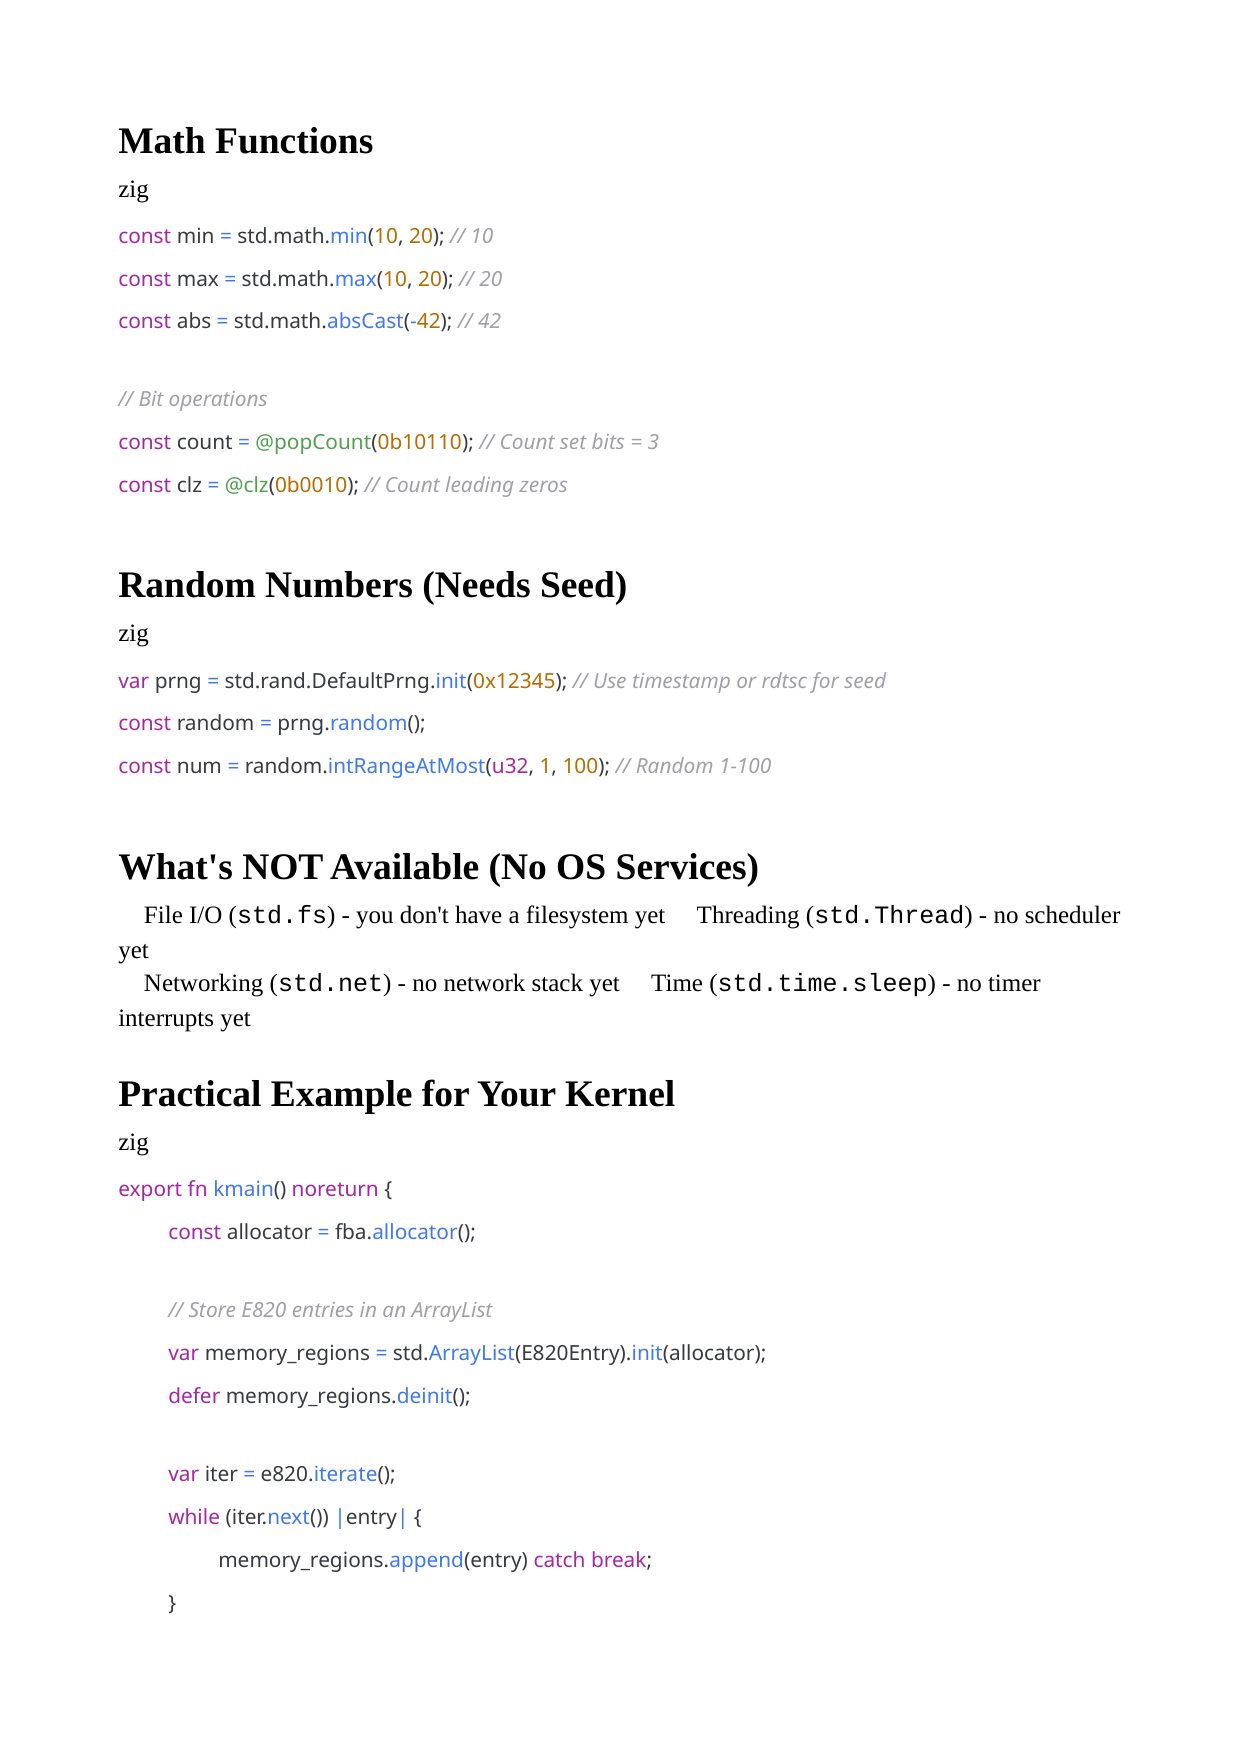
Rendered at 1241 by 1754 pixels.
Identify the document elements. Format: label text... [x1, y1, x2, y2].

text const num = random.intRangeAtMost(u32, 1, 100); // Random 1-100 [118, 751, 1122, 779]
text const min = std.math.min(10, 20); // 10 [118, 221, 1122, 250]
subtitle Practical Example for Your Kernel [118, 1071, 1122, 1114]
text // Bit operations [118, 384, 1122, 413]
text const abs = std.math.absCast(-42); // 42 [118, 307, 1122, 335]
text const clz = @clz(0b0010); // Count leading zeros [118, 470, 1122, 498]
text } [118, 1588, 1122, 1616]
text defer memory_regions.deinit(); [118, 1381, 1122, 1409]
text zig [118, 618, 1122, 647]
text zig [118, 1127, 1122, 1156]
text ❌ File I/O (std.fs) - you don't have a filesystem yet ❌ Threading (std.Thread) - no scheduler yet ❌ Networking (std.net) - no network stack yet ❌ Time (std.time.sleep) - no timer interrupts yet [118, 900, 1122, 1032]
text const random = prng.random(); [118, 708, 1122, 737]
text while (iter.next()) |entry| { [118, 1502, 1122, 1531]
text const allocator = fba.allocator(); [118, 1217, 1122, 1246]
text export fn kmain() noreturn { [118, 1174, 1122, 1203]
text // Store E820 entries in an ArrayList [118, 1295, 1122, 1324]
text const max = std.math.max(10, 20); // 20 [118, 264, 1122, 292]
subtitle Random Numbers (Needs Seed) [118, 563, 1122, 606]
text var memory_regions = std.ArrayList(E820Entry).init(allocator); [118, 1338, 1122, 1367]
subtitle Math Functions [118, 118, 1122, 161]
subtitle What's NOT Available (No OS Services) [118, 844, 1122, 887]
text memory_regions.append(entry) catch break; [118, 1545, 1122, 1573]
text var prng = std.rand.DefaultPrng.init(0x12345); // Use timestamp or rdtsc for seed [118, 666, 1122, 694]
text zig [118, 174, 1122, 202]
text const count = @popCount(0b10110); // Count set bits = 3 [118, 427, 1122, 456]
text var iter = e820.iterate(); [118, 1459, 1122, 1488]
